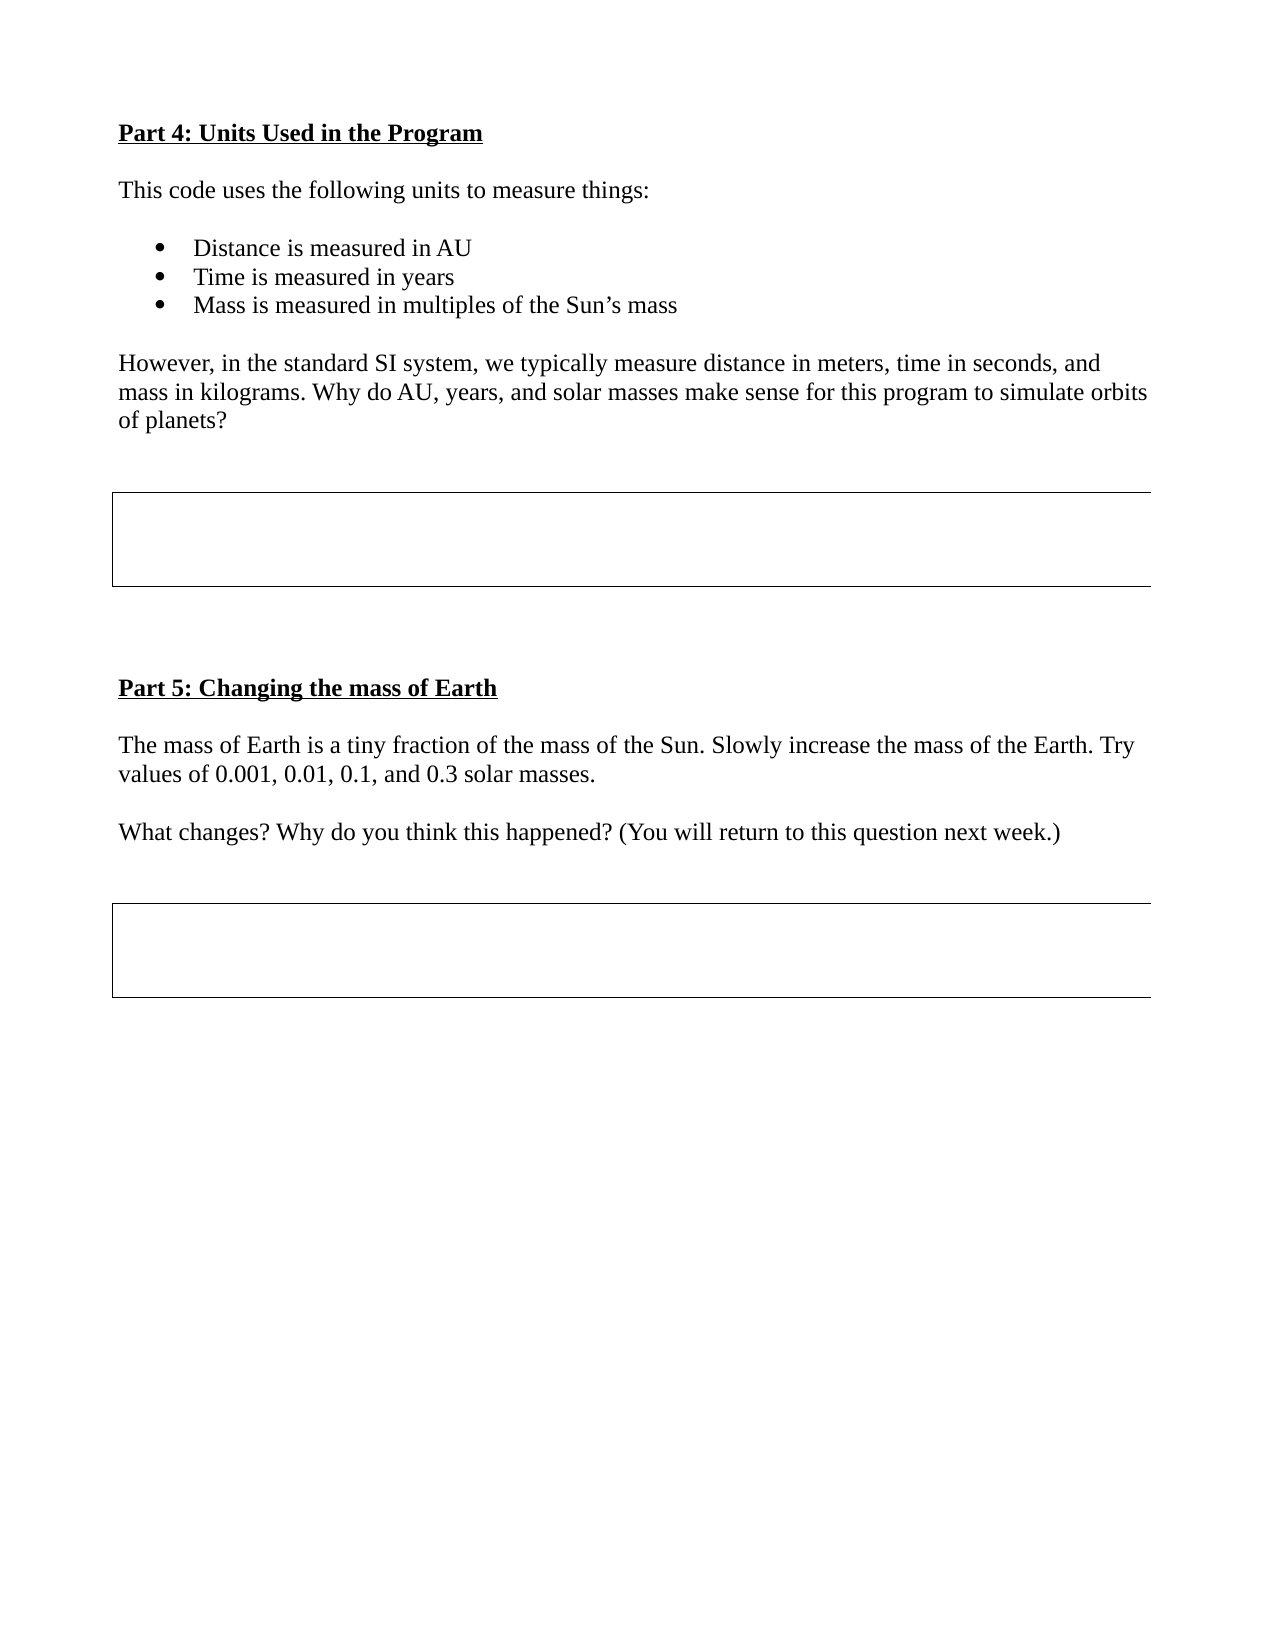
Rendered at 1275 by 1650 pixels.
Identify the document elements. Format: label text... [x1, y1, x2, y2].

table_header [113, 904, 1151, 997]
list Distance is measured in AU [156, 233, 1157, 262]
text Part 5: Changing the mass of Earth [118, 673, 1157, 702]
text This code uses the following units to measure things: [118, 176, 1157, 204]
table_header [113, 493, 1151, 586]
list Time is measured in years [156, 262, 1157, 291]
text Part 4: Units Used in the Program [118, 118, 1157, 147]
list Mass is measured in multiples of the Sun’s mass [156, 291, 1157, 319]
text However, in the standard SI system, we typically measure distance in meters, time in seconds, and mass in kilograms. Why do AU, years, and solar masses make sense for this program to simulate orbits of planets? [118, 348, 1157, 434]
text What changes? Why do you think this happened? (You will return to this question next week.) [118, 817, 1157, 845]
text The mass of Earth is a tiny fraction of the mass of the Sun. Slowly increase the mass of the Earth. Try values of 0.001, 0.01, 0.1, and 0.3 solar masses. [118, 730, 1157, 788]
